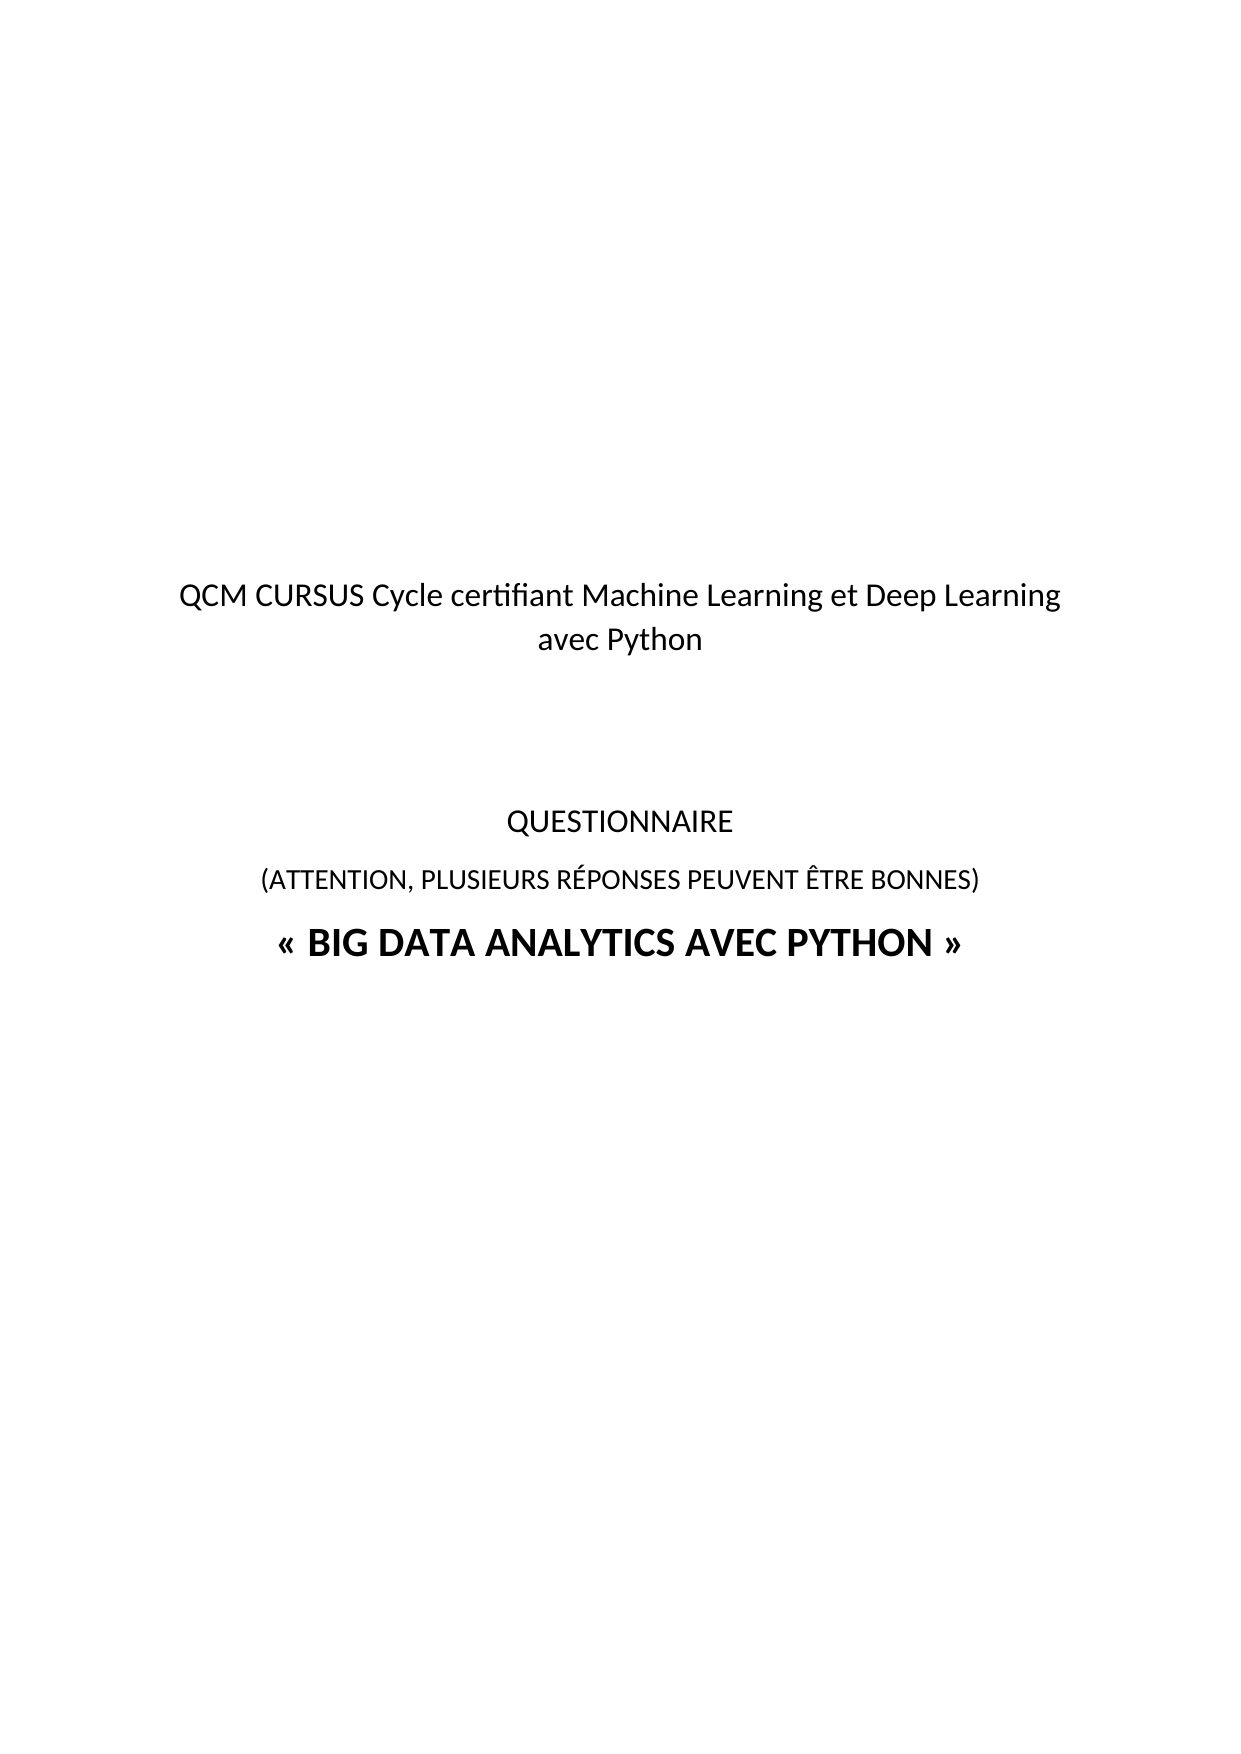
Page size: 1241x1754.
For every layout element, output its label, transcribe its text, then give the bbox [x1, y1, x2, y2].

text « Big Data ANALYTICS avec PYTHON » [150, 916, 1090, 967]
text Questionnaire [150, 800, 1090, 841]
text (Attention, PLUSIEURS RÉPONSES PEUVENT ÊTRE BONNES) [150, 861, 1090, 896]
text QCM CURSUS Cycle certifiant Machine Learning et Deep Learning avec Python [150, 574, 1090, 659]
